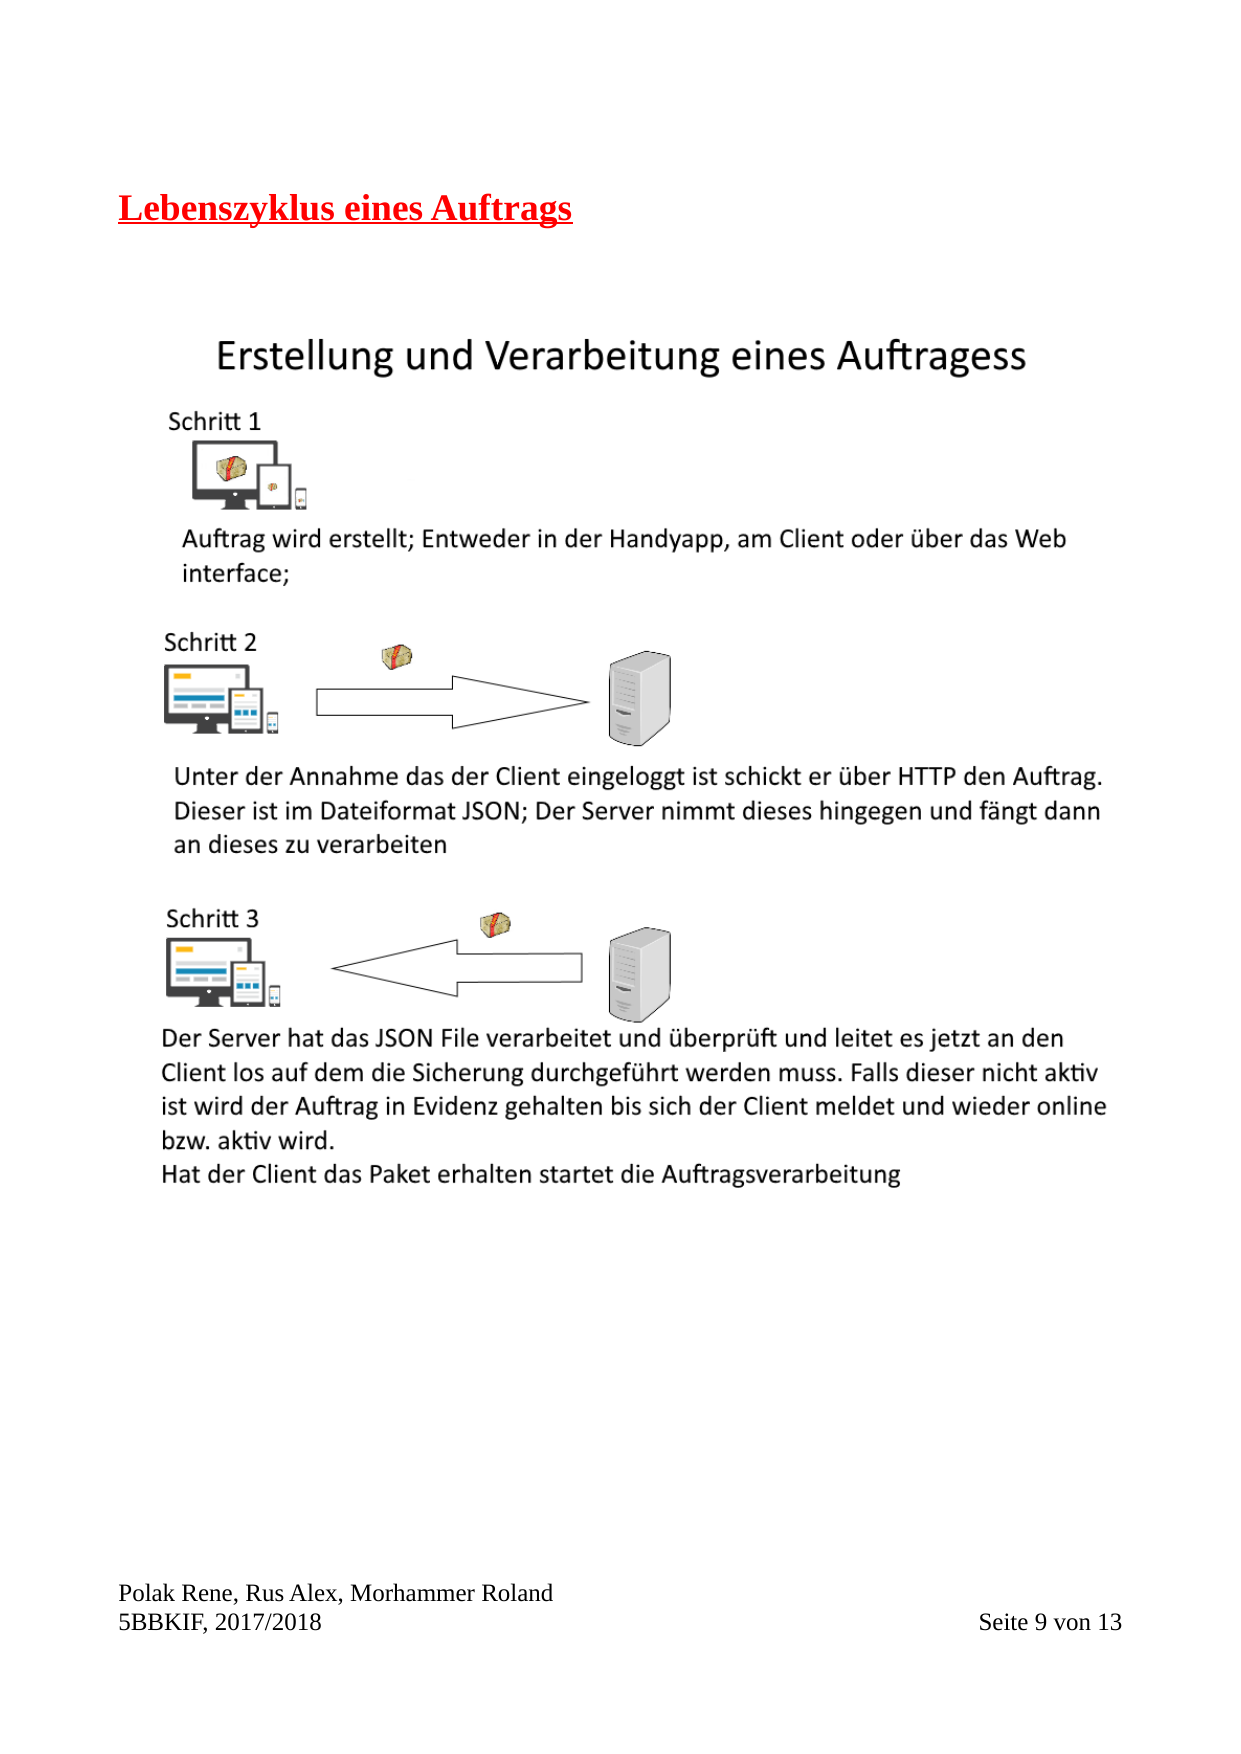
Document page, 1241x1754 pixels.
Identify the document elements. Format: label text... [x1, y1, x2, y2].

text Lebenszyklus eines Auftrags [118, 185, 1122, 228]
picture [118, 295, 1123, 1300]
